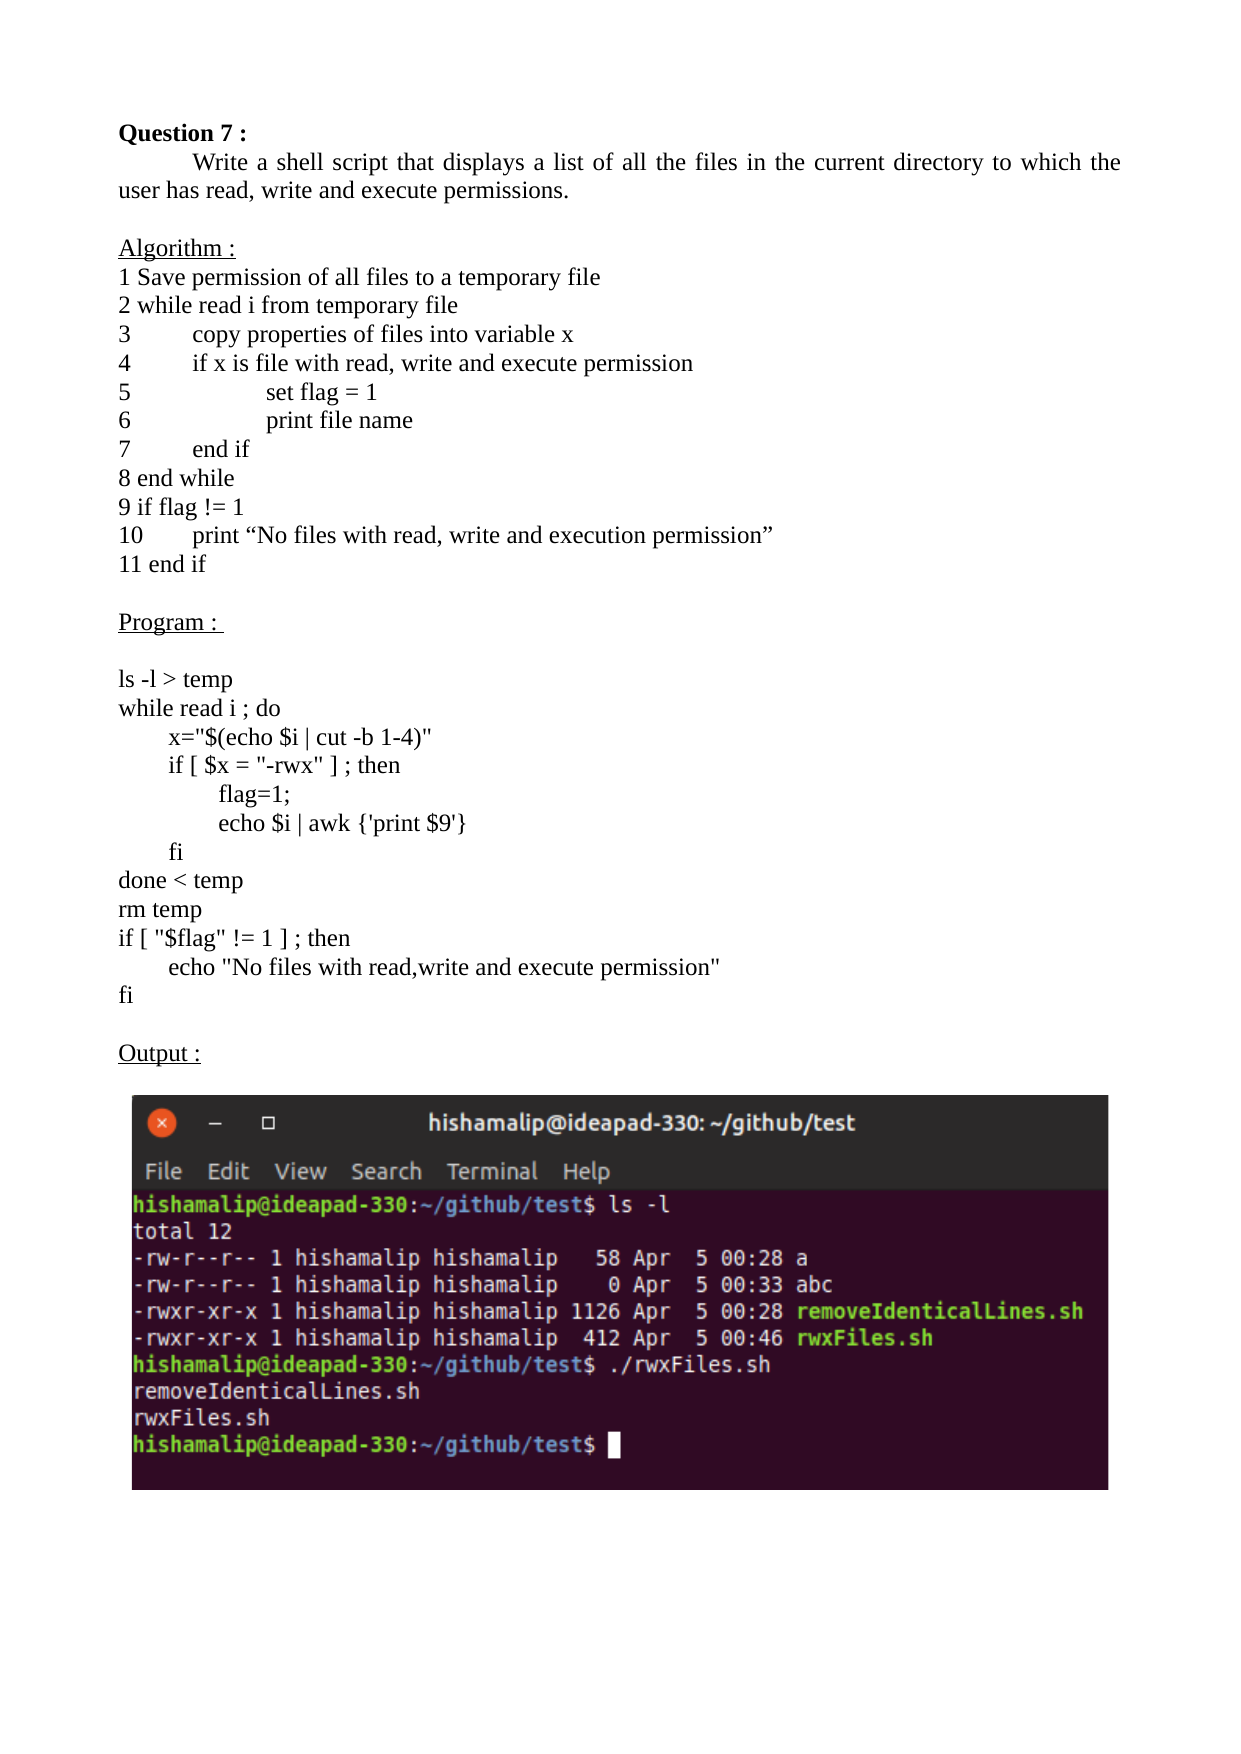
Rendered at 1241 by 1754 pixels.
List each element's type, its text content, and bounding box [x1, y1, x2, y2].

text Question 7 : [118, 118, 1122, 147]
text 9 if flag != 1 [118, 492, 1122, 521]
text 3 copy properties of files into variable x [118, 319, 1122, 348]
text if [ "$flag" != 1 ] ; then [118, 923, 1122, 952]
text echo "No files with read,write and execute permission" [118, 952, 1122, 981]
text 7 end if [118, 434, 1122, 463]
text 2 while read i from temporary file [118, 291, 1122, 319]
text 10 print “No files with read, write and execution permission” [118, 521, 1122, 549]
text if [ $x = "-rwx" ] ; then [118, 751, 1122, 779]
text Program : [118, 607, 1122, 636]
text ls -l > temp [118, 664, 1122, 693]
text x="$(echo $i | cut -b 1-4)" [118, 722, 1122, 751]
picture [131, 1095, 1109, 1490]
text fi [118, 837, 1122, 866]
text done < temp [118, 866, 1122, 894]
text flag=1; [118, 779, 1122, 808]
text while read i ; do [118, 693, 1122, 722]
text 5 set flag = 1 [118, 377, 1122, 406]
text fi [118, 981, 1122, 1009]
text 1 Save permission of all files to a temporary file [118, 262, 1122, 291]
text Algorithm : [118, 233, 1122, 262]
text 8 end while [118, 463, 1122, 492]
text 4 if x is file with read, write and execute permission [118, 348, 1122, 377]
text Write a shell script that displays a list of all the files in the current directory to which the user has read, write and execute permissions. [118, 147, 1122, 204]
text echo $i | awk {'print $9'} [118, 808, 1122, 837]
text 11 end if [118, 549, 1122, 578]
text 6 print file name [118, 406, 1122, 434]
text Output : [118, 1038, 1122, 1067]
text rm temp [118, 894, 1122, 923]
